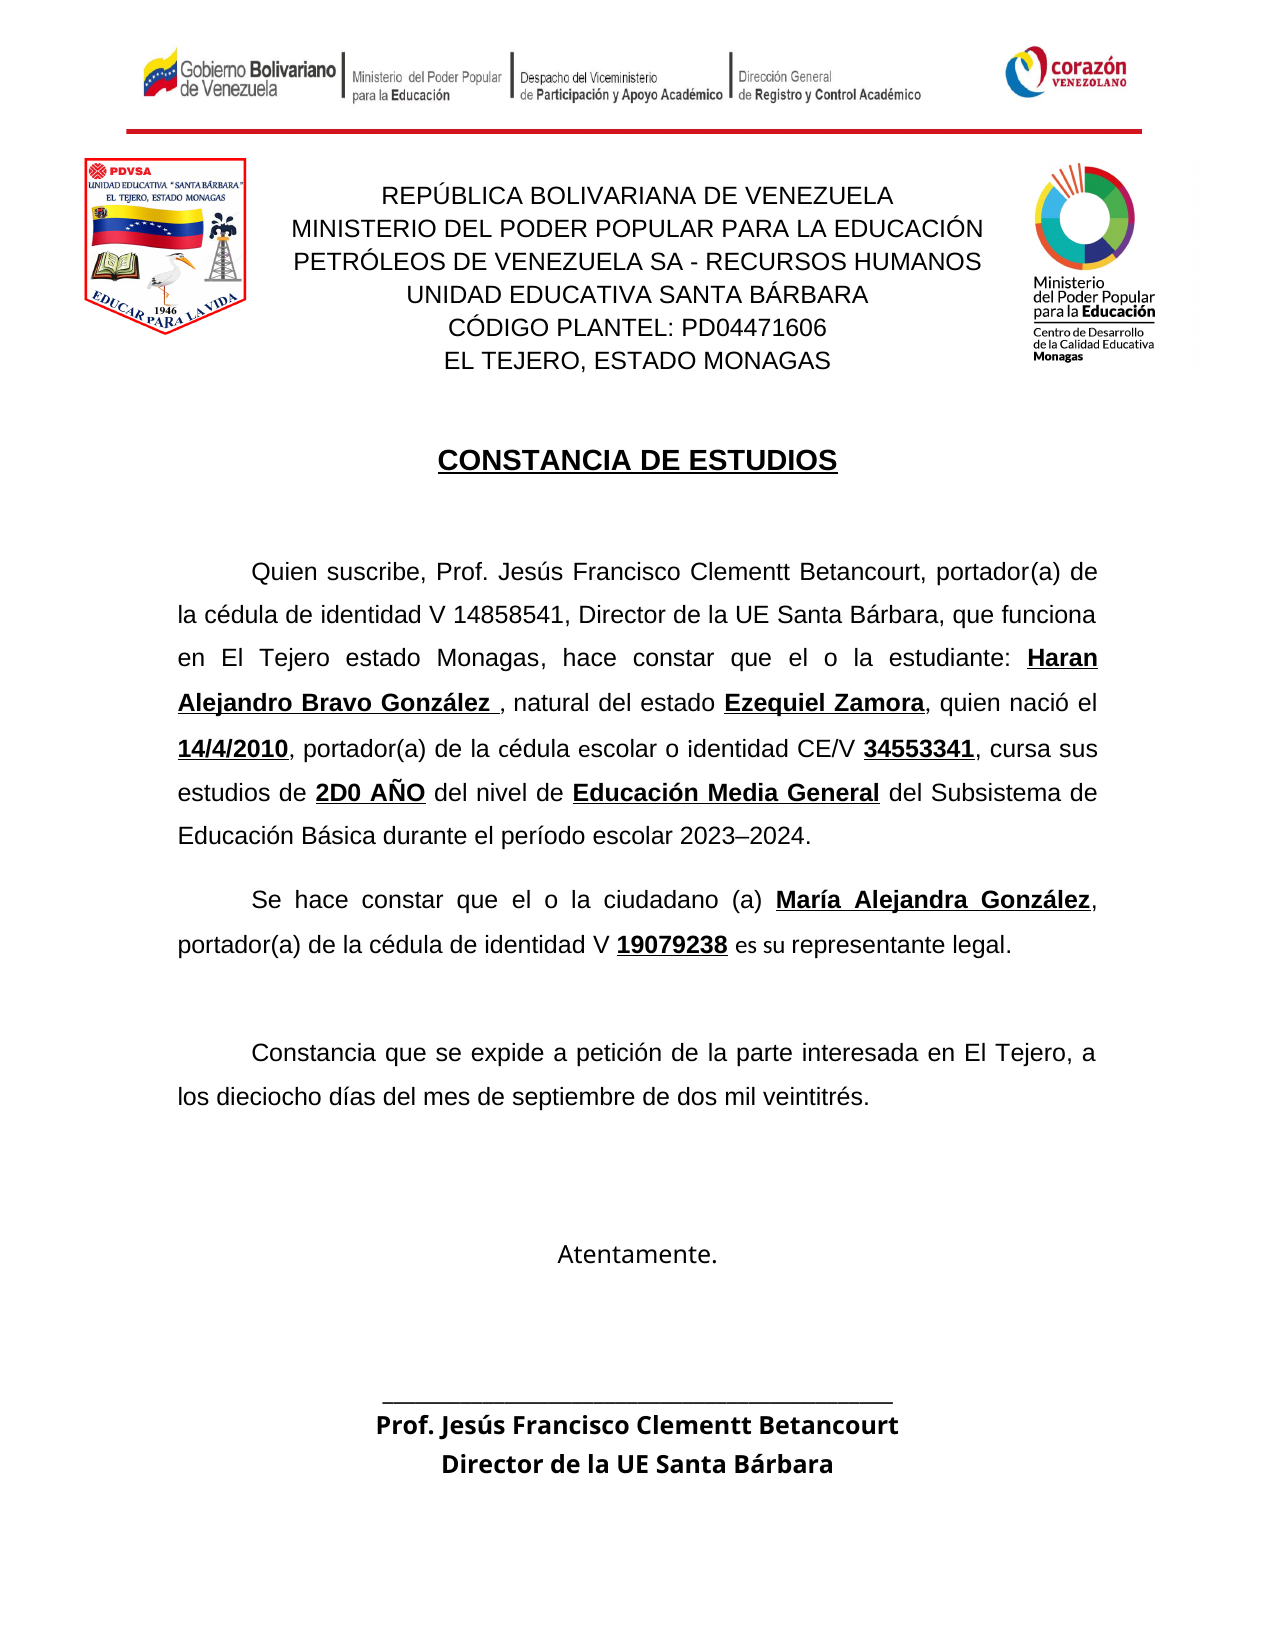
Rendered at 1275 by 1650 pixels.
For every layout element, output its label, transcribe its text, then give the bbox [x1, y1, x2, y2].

text EL TEJERO, ESTADO MONAGAS [177, 346, 978, 374]
subtitle REPÚBLICA BOLIVARIANA DE VENEZUELA [252, 181, 978, 209]
text Se hace constar que el o la ciudadano (a) María Alejandra González, portador(a) de la cédula de identidad V 19079238 es su representante legal. [177, 885, 1098, 959]
picture [126, 11, 1142, 134]
subtitle MINISTERIO DEL PODER POPULAR PARA LA EDUCACIÓN [252, 214, 978, 242]
subtitle PETRÓLEOS DE VENEZUELA SA - RECURSOS HUMANOS [252, 247, 978, 275]
text ______________________________________________ [177, 1373, 1098, 1407]
text Constancia que se expide a petición de la parte interesada en El Tejero, a los dieciocho días del mes de septiembre de dos mil veintitrés. [177, 1038, 1098, 1110]
picture [978, 153, 1200, 377]
text CÓDIGO PLANTEL: PD04471606 [177, 313, 978, 341]
text Director de la UE Santa Bárbara [177, 1447, 1098, 1481]
text Prof. Jesús Francisco Clementt Betancourt [177, 1407, 1098, 1441]
text Quien suscribe, Prof. Jesús Francisco Clementt Betancourt, portador(a) de la cédula de identidad V 14858541, Director de la UE Santa Bárbara, que funciona en El Tejero estado Monagas, hace constar que el o la estudiante: Haran Alejandro Bravo González , natural del estado Ezequiel Zamora, quien nació el 14/4/2010, portador(a) de la cédula escolar o identidad CE/V 34553341, cursa sus estudios de 2D0 AÑO del nivel de Educación Media General del Subsistema de Educación Básica durante el período escolar 2023–2024. [177, 557, 1098, 849]
text UNIDAD EDUCATIVA SANTA BÁRBARA [252, 280, 978, 308]
text Atentamente. [177, 1237, 1098, 1271]
subtitle CONSTANCIA DE ESTUDIOS [177, 443, 1098, 476]
picture [79, 158, 252, 335]
